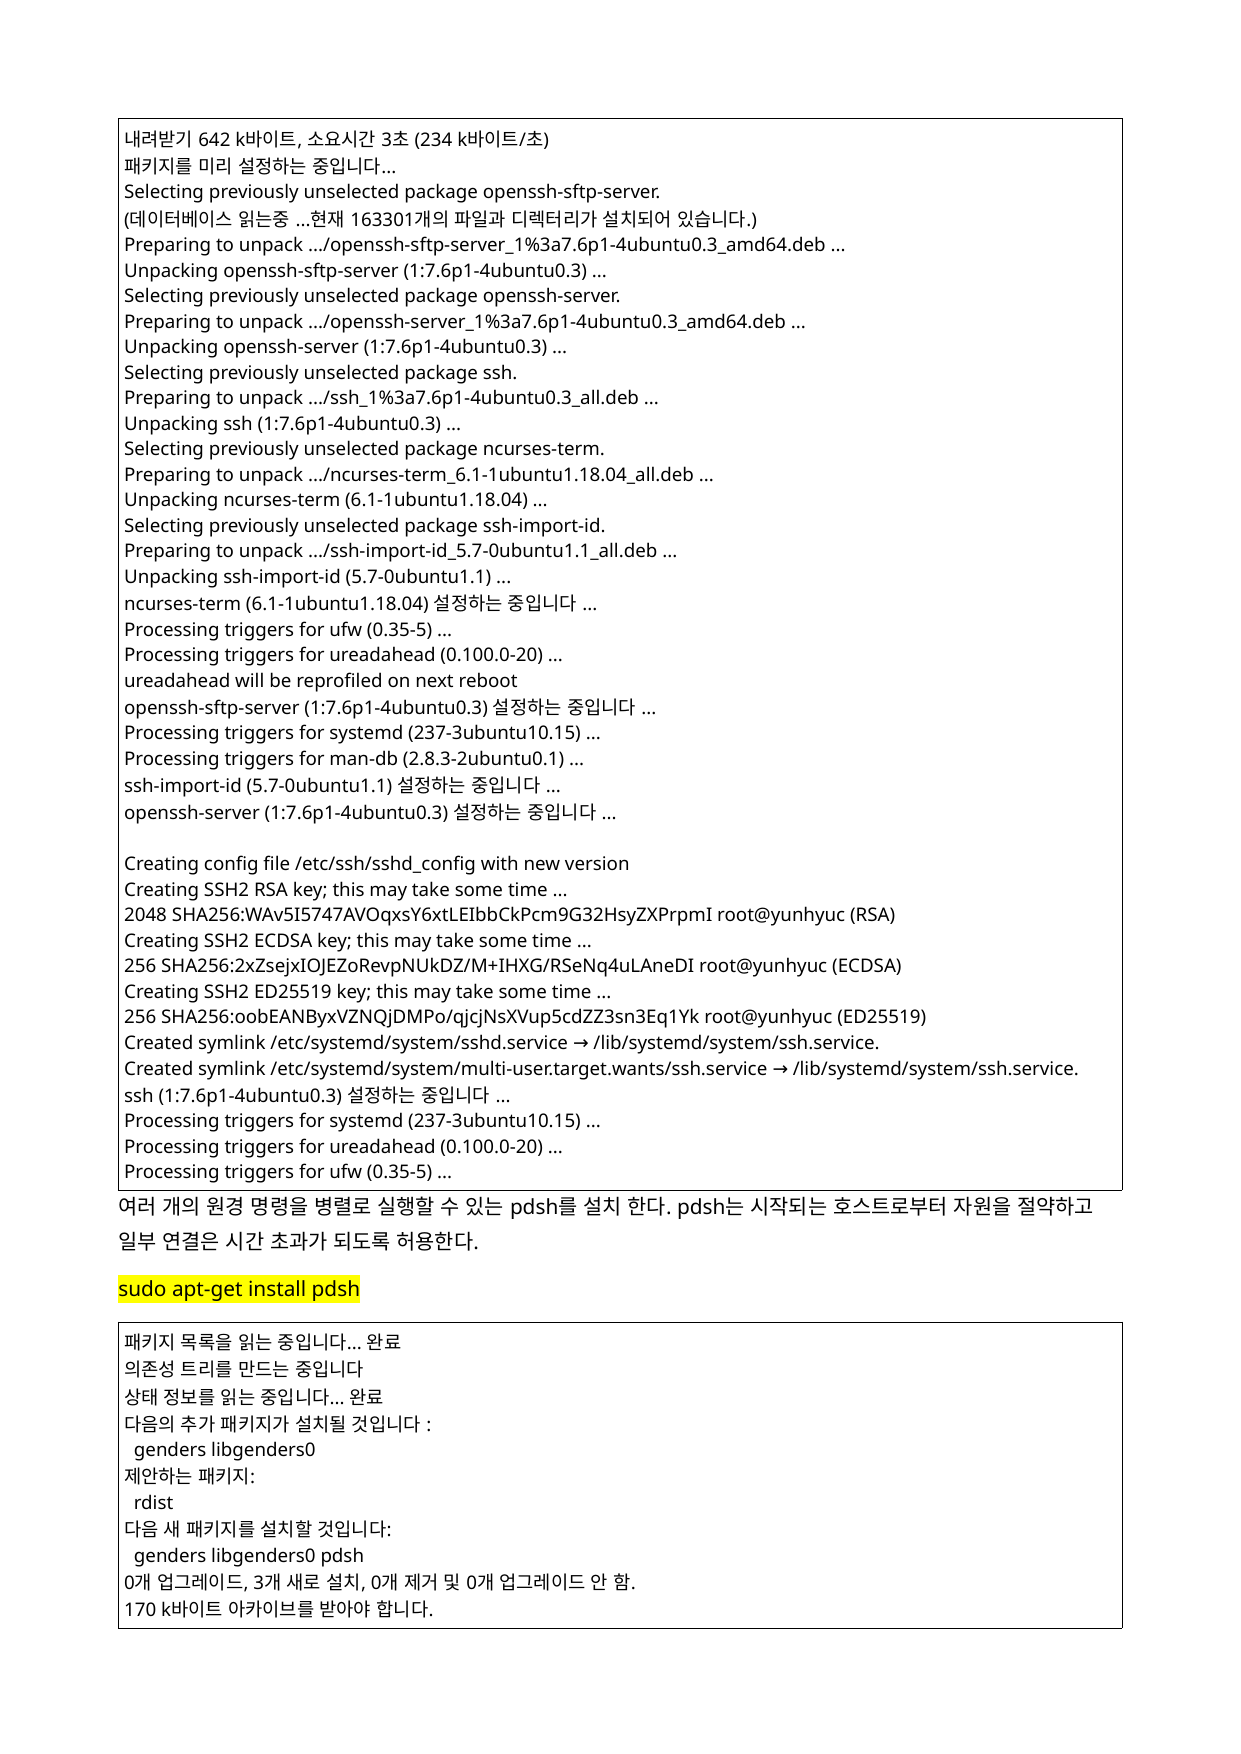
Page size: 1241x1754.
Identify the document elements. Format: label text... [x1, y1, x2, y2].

text sudo apt-get install pdsh [118, 1274, 1122, 1303]
table_header 패키지 목록을 읽는 중입니다... 완료 의존성 트리를 만드는 중입니다 상태 정보를 읽는 중입니다... 완료 다음의 추가 패키지가 설치될 것입니다 : genders libgenders0 제안하는 패키지: rdist 다음 새 패키지를 설치할 것입니다: genders libgenders0 pdsh 0개 업그레이드, 3개 새로 설치, 0개 제거 및 0개 업그레이드 안 함. 170 k바이트 아카이브를 받아야 합니다. [119, 1323, 1122, 1628]
table_header 내려받기 642 k바이트, 소요시간 3초 (234 k바이트/초) 패키지를 미리 설정하는 중입니다... Selecting previously unselected package openssh-sftp-server. (데이터베이스 읽는중 ...현재 163301개의 파일과 디렉터리가 설치되어 있습니다.) Preparing to unpack .../openssh-sftp-server_1%3a7.6p1-4ubuntu0.3_amd64.deb ... Unpacking openssh-sftp-server (1:7.6p1-4ubuntu0.3) ... Selecting previously unselected package openssh-server. Preparing to unpack .../openssh-server_1%3a7.6p1-4ubuntu0.3_amd64.deb ... Unpacking openssh-server (1:7.6p1-4ubuntu0.3) ... Selecting previously unselected package ssh. Preparing to unpack .../ssh_1%3a7.6p1-4ubuntu0.3_all.deb ... Unpacking ssh (1:7.6p1-4ubuntu0.3) ... Selecting previously unselected package ncurses-term. Preparing to unpack .../ncurses-term_6.1-1ubuntu1.18.04_all.deb ... Unpacking ncurses-term (6.1-1ubuntu1.18.04) ... Selecting previously unselected package ssh-import-id. Preparing to unpack .../ssh-import-id_5.7-0ubuntu1.1_all.deb ... Unpacking ssh-import-id (5.7-0ubuntu1.1) ... ncurses-term (6.1-1ubuntu1.18.04) 설정하는 중입니다 ... Processing triggers for ufw (0.35-5) ... Processing triggers for ureadahead (0.100.0-20) ... ureadahead will be reprofiled on next reboot openssh-sftp-server (1:7.6p1-4ubuntu0.3) 설정하는 중입니다 ... Processing triggers for systemd (237-3ubuntu10.15) ... Processing triggers for man-db (2.8.3-2ubuntu0.1) ... ssh-import-id (5.7-0ubuntu1.1) 설정하는 중입니다 ... openssh-server (1:7.6p1-4ubuntu0.3) 설정하는 중입니다 ... Creating config file /etc/ssh/sshd_config with new version Creating SSH2 RSA key; this may take some time ... 2048 SHA256:WAv5I5747AVOqxsY6xtLEIbbCkPcm9G32HsyZXPrpmI root@yunhyuc (RSA) Creating SSH2 ECDSA key; this may take some time ... 256 SHA256:2xZsejxIOJEZoRevpNUkDZ/M+IHXG/RSeNq4uLAneDI root@yunhyuc (ECDSA) Creating SSH2 ED25519 key; this may take some time ... 256 SHA256:oobEANByxVZNQjDMPo/qjcjNsXVup5cdZZ3sn3Eq1Yk root@yunhyuc (ED25519) Created symlink /etc/systemd/system/sshd.service → /lib/systemd/system/ssh.service. Created symlink /etc/systemd/system/multi-user.target.wants/ssh.service → /lib/systemd/system/ssh.service. ssh (1:7.6p1-4ubuntu0.3) 설정하는 중입니다 ... Processing triggers for systemd (237-3ubuntu10.15) ... Processing triggers for ureadahead (0.100.0-20) ... Processing triggers for ufw (0.35-5) ... [119, 119, 1122, 1190]
text 여러 개의 원경 명령을 병렬로 실행할 수 있는 pdsh를 설치 한다. pdsh는 시작되는 호스트로부터 자원을 절약하고 일부 연결은 시간 초과가 되도록 허용한다. [118, 1191, 1122, 1255]
